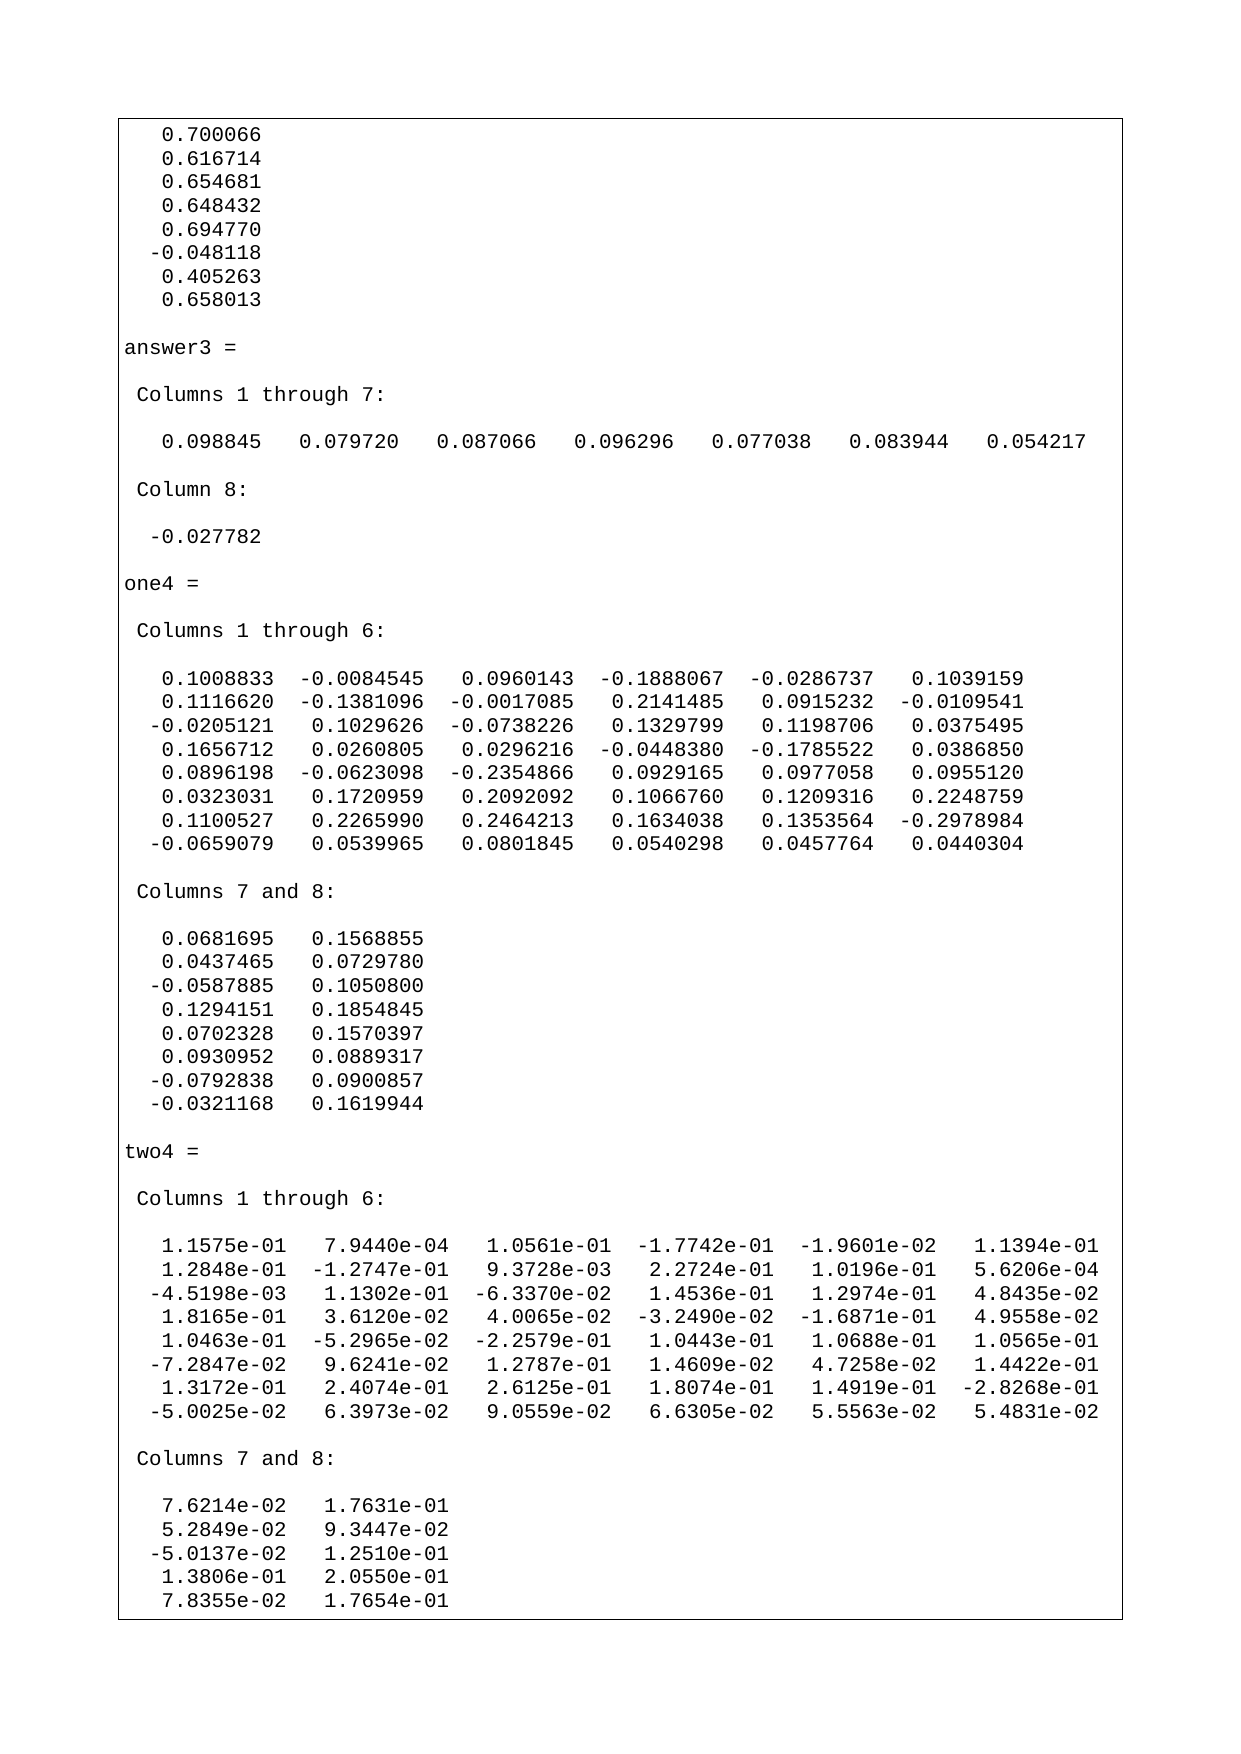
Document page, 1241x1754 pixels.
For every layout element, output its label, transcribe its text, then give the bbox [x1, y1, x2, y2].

table_header 0.700066 0.616714 0.654681 0.648432 0.694770 -0.048118 0.405263 0.658013 answer3 = Columns 1 through 7: 0.098845 0.079720 0.087066 0.096296 0.077038 0.083944 0.054217 Column 8: -0.027782 one4 = Columns 1 through 6: 0.1008833 -0.0084545 0.0960143 -0.1888067 -0.0286737 0.1039159 0.1116620 -0.1381096 -0.0017085 0.2141485 0.0915232 -0.0109541 -0.0205121 0.1029626 -0.0738226 0.1329799 0.1198706 0.0375495 0.1656712 0.0260805 0.0296216 -0.0448380 -0.1785522 0.0386850 0.0896198 -0.0623098 -0.2354866 0.0929165 0.0977058 0.0955120 0.0323031 0.1720959 0.2092092 0.1066760 0.1209316 0.2248759 0.1100527 0.2265990 0.2464213 0.1634038 0.1353564 -0.2978984 -0.0659079 0.0539965 0.0801845 0.0540298 0.0457764 0.0440304 Columns 7 and 8: 0.0681695 0.1568855 0.0437465 0.0729780 -0.0587885 0.1050800 0.1294151 0.1854845 0.0702328 0.1570397 0.0930952 0.0889317 -0.0792838 0.0900857 -0.0321168 0.1619944 two4 = Columns 1 through 6: 1.1575e-01 7.9440e-04 1.0561e-01 -1.7742e-01 -1.9601e-02 1.1394e-01 1.2848e-01 -1.2747e-01 9.3728e-03 2.2724e-01 1.0196e-01 5.6206e-04 -4.5198e-03 1.1302e-01 -6.3370e-02 1.4536e-01 1.2974e-01 4.8435e-02 1.8165e-01 3.6120e-02 4.0065e-02 -3.2490e-02 -1.6871e-01 4.9558e-02 1.0463e-01 -5.2965e-02 -2.2579e-01 1.0443e-01 1.0688e-01 1.0565e-01 -7.2847e-02 9.6241e-02 1.2787e-01 1.4609e-02 4.7258e-02 1.4422e-01 1.3172e-01 2.4074e-01 2.6125e-01 1.8074e-01 1.4919e-01 -2.8268e-01 -5.0025e-02 6.3973e-02 9.0559e-02 6.6305e-02 5.5563e-02 5.4831e-02 Columns 7 and 8: 7.6214e-02 1.7631e-01 5.2849e-02 9.3447e-02 -5.0137e-02 1.2510e-01 1.3806e-01 2.0550e-01 7.8355e-02 1.7654e-01 [119, 119, 1122, 1619]
